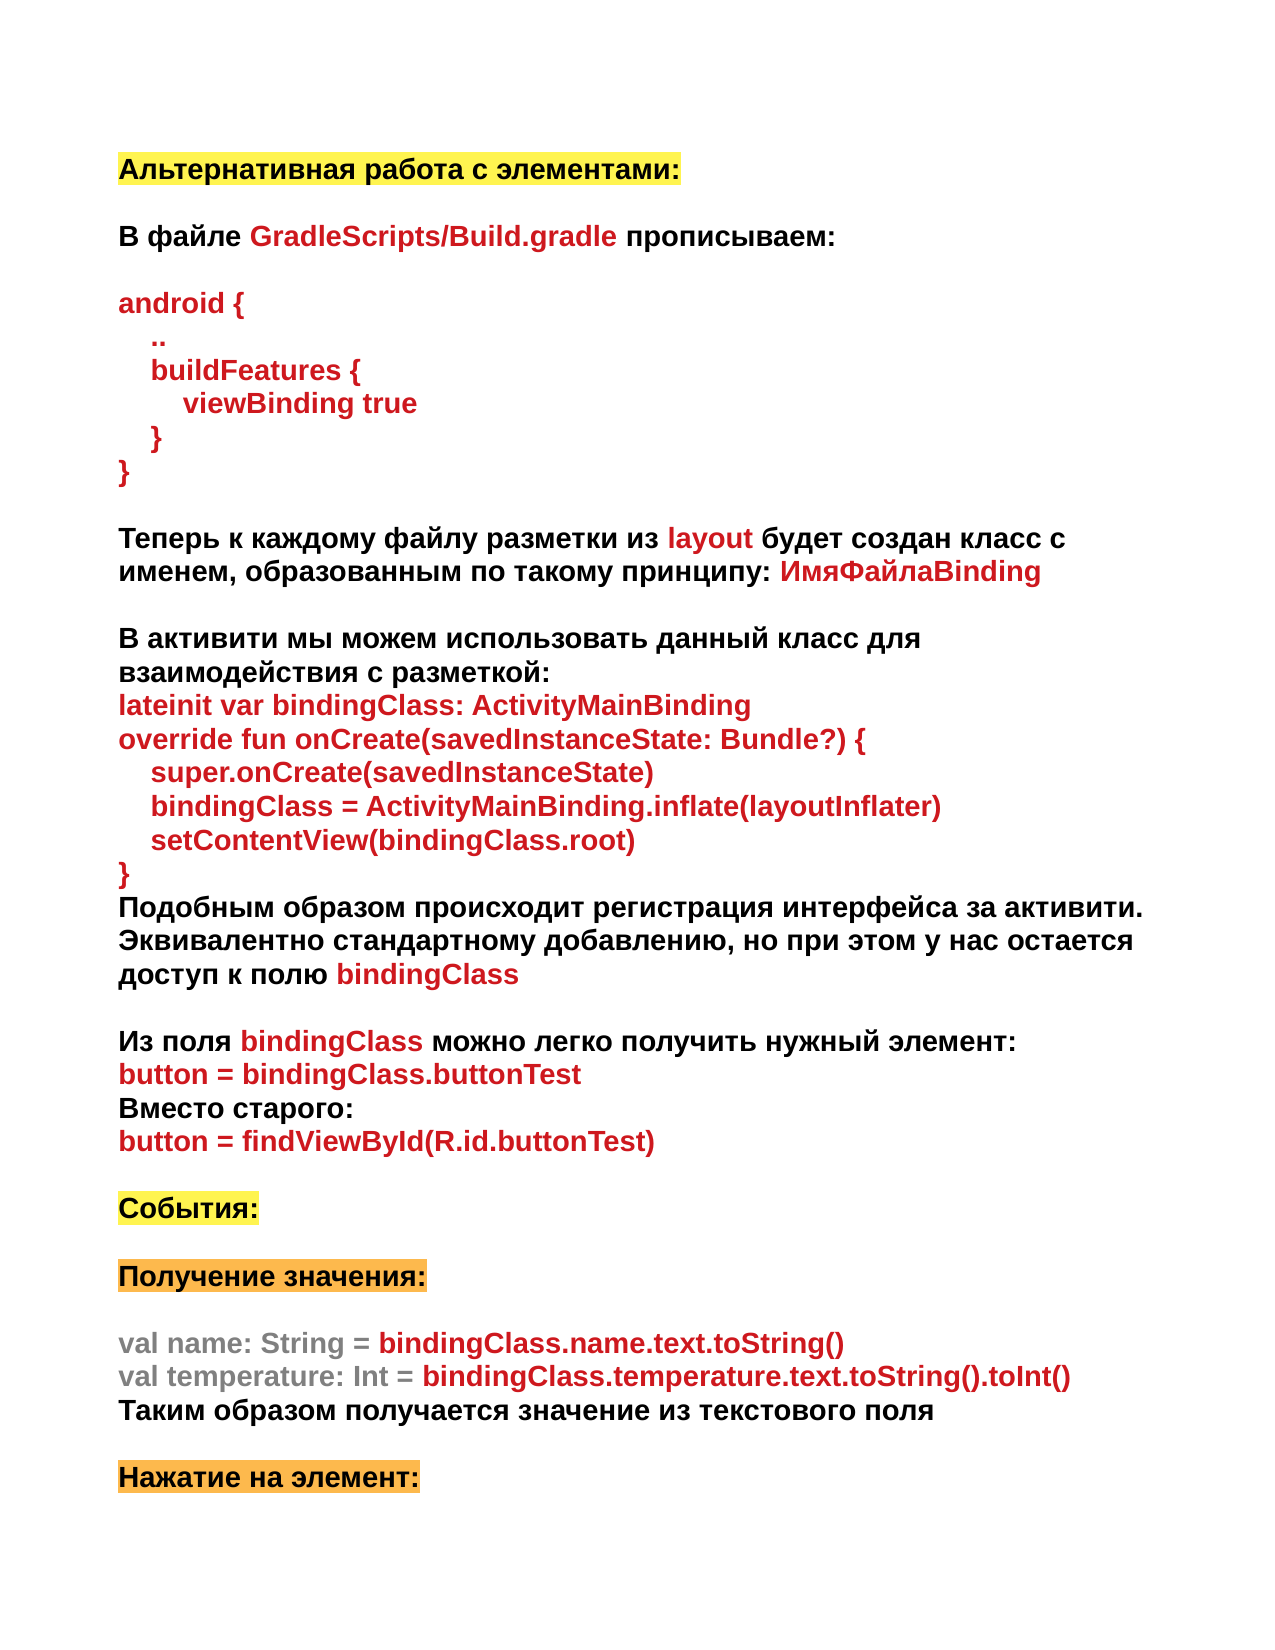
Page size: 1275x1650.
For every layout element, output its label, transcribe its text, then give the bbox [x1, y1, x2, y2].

text override fun onCreate(savedInstanceState: Bundle?) { [118, 722, 1157, 755]
text bindingClass = ActivityMainBinding.inflate(layoutInflater) [118, 789, 1157, 822]
text .. [118, 319, 1157, 353]
text } [118, 856, 1157, 889]
text События: [118, 1191, 1157, 1225]
text Вместо старого: [118, 1091, 1157, 1124]
text Альтернативная работа с элементами: [118, 152, 1157, 185]
text lateinit var bindingClass: ActivityMainBinding [118, 688, 1157, 722]
text Теперь к каждому файлу разметки из layout будет создан класс с именем, образованным по такому принципу: ИмяФайлаBinding [118, 521, 1157, 588]
text } [118, 420, 1157, 453]
text val name: String = bindingClass.name.text.toString() [118, 1326, 1157, 1359]
text Подобным образом происходит регистрация интерфейса за активити. Эквивалентно стандартному добавлению, но при этом у нас остается доступ к полю bindingClass [118, 889, 1157, 990]
text Получение значения: [118, 1258, 1157, 1292]
text button = findViewById(R.id.buttonTest) [118, 1124, 1157, 1158]
text В файле GradleScripts/Build.gradle прописываем: [118, 219, 1157, 252]
text buildFeatures { [118, 353, 1157, 386]
text Таким образом получается значение из текстового поля [118, 1393, 1157, 1426]
text Из поля bindingClass можно легко получить нужный элемент: [118, 1024, 1157, 1057]
text val temperature: Int = bindingClass.temperature.text.toString().toInt() [118, 1359, 1157, 1393]
text setContentView(bindingClass.root) [118, 822, 1157, 856]
text super.onCreate(savedInstanceState) [118, 755, 1157, 789]
text button = bindingClass.buttonTest [118, 1057, 1157, 1091]
text В активити мы можем использовать данный класс для взаимодействия с разметкой: [118, 621, 1157, 688]
text Нажатие на элемент: [118, 1460, 1157, 1493]
text android { [118, 286, 1157, 319]
text } [118, 453, 1157, 487]
text viewBinding true [118, 386, 1157, 420]
